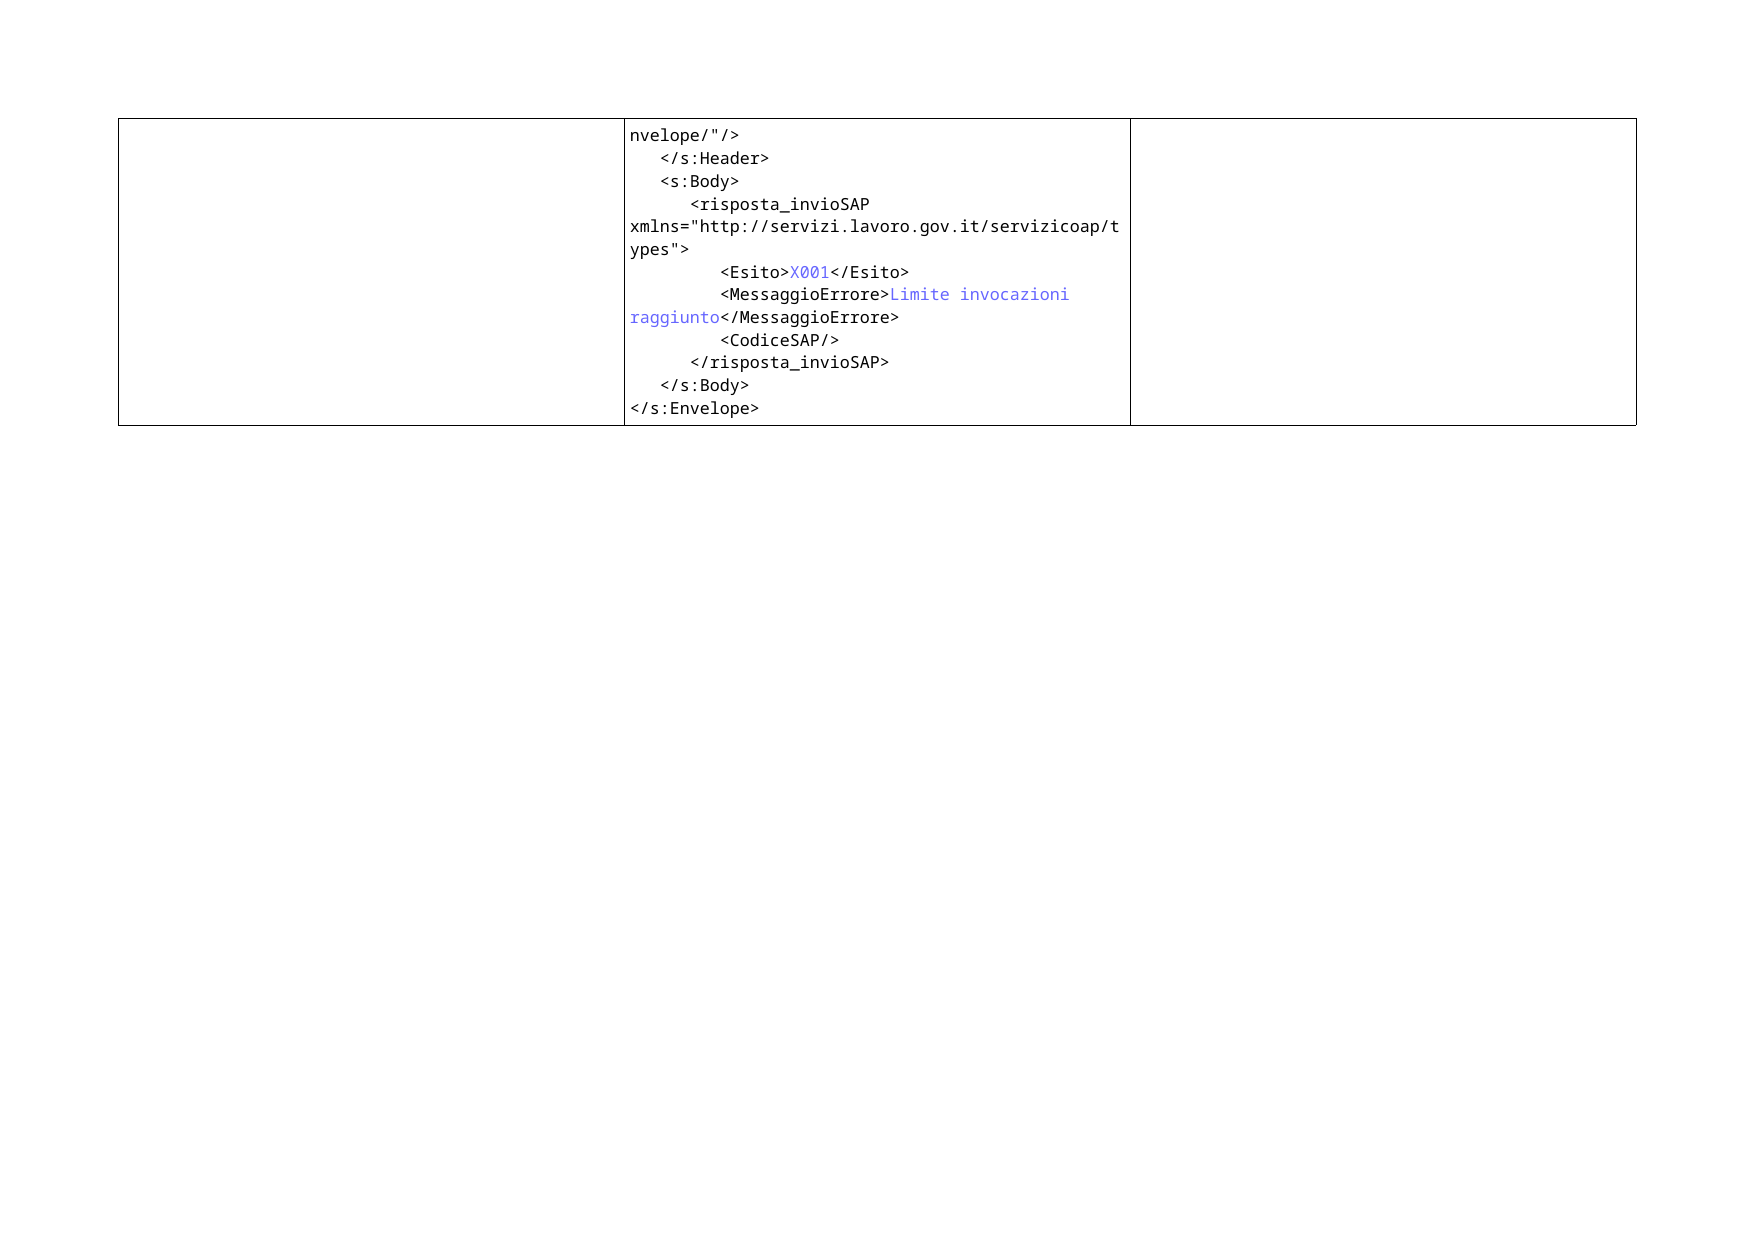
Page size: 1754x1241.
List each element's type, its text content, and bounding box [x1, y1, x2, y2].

table_cell nvelope/"/> </s:Header> <s:Body> <risposta_invioSAP xmlns="http://servizi.lavoro.gov.it/servizicoap/types"> <Esito>X001</Esito> <MessaggioErrore>Limite invocazioni raggiunto</MessaggioErrore> <CodiceSAP/> </risposta_invioSAP> </s:Body> </s:Envelope> [625, 119, 1130, 425]
table_cell [119, 119, 624, 425]
table_cell [1131, 119, 1636, 425]
